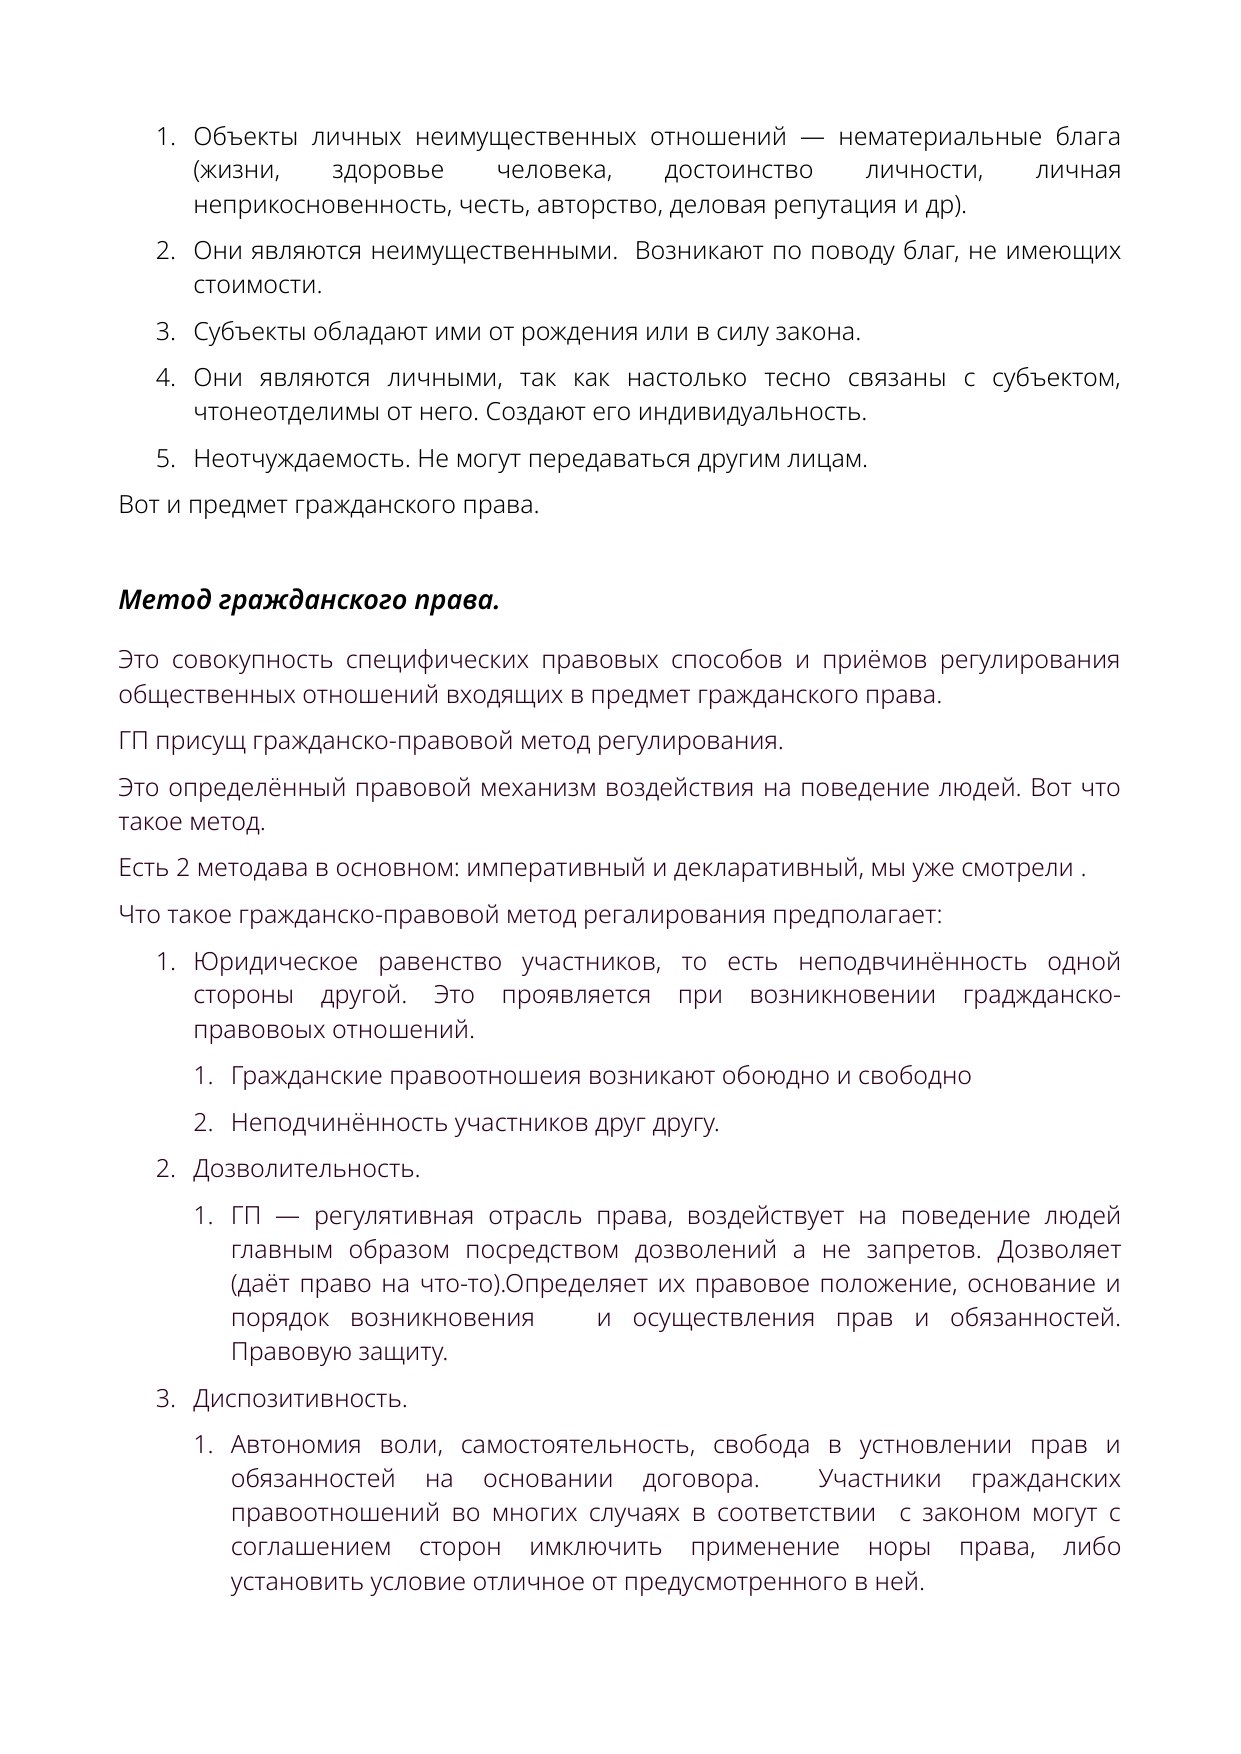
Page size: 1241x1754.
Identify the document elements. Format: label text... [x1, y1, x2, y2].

text ГП присущ гражданско-правовой метод регулирования. [118, 723, 1122, 757]
list Неотчуждаемость. Не могут передаваться другим лицам. [156, 441, 1122, 475]
list Они являются неимущественными. Возникают по поводу благ, не имеющих стоимости. [156, 233, 1122, 301]
list ГП — регулятивная отрасль права, воздействует на поведение людей главным образом посредством дозволений а не запретов. Дозволяет (даёт право на что-то).Определяет их правовое положение, основание и порядок возникновения и осуществления прав и обязанностей. Правовую защиту. [193, 1197, 1122, 1368]
list Неподчинённость участников друг другу. [193, 1104, 1122, 1138]
text Что такое гражданско-правовой метод регалирования предполагает: [118, 897, 1122, 931]
list Юридическое равенство участников, то есть неподвчинённость одной стороны другой. Это проявляется при возникновении граджданско-правовоых отношений. [156, 943, 1122, 1045]
list Автономия воли, самостоятельность, свобода в устновлении прав и обязанностей на основании договора. Участники гражданских правоотношений во многих случаях в соответствии с законом могут с соглашением сторон имключить применение норы права, либо установить условие отличное от предусмотренного в ней. [193, 1427, 1122, 1597]
list Субъекты обладают ими от рождения или в силу закона. [156, 313, 1122, 347]
text Это определённый правовой механизм воздействия на поведение людей. Вот что такое метод. [118, 769, 1122, 837]
list Гражданские правоотношеия возникают обоюдно и свободно [193, 1058, 1122, 1092]
list Дозволительность. [156, 1151, 1122, 1185]
text Вот и предмет гражданского права. [118, 487, 1122, 521]
list Диспозитивность. [156, 1380, 1122, 1414]
list Они являются личными, так как настолько тесно связаны с субъектом, чтонеотделимы от него. Создают его индивидуальность. [156, 360, 1122, 428]
list Объекты личных неимущественных отношений — нематериальные блага (жизни, здоровье человека, достоинство личности, личная неприкосновенность, честь, авторство, деловая репутация и др). [156, 118, 1122, 220]
subtitle Метод гражданского права. [118, 580, 1122, 617]
text Это совокупность специфических правовых способов и приёмов регулирования общественных отношений входящих в предмет гражданского права. [118, 642, 1122, 710]
text Есть 2 методава в основном: императивный и декларативный, мы уже смотрели . [118, 850, 1122, 884]
